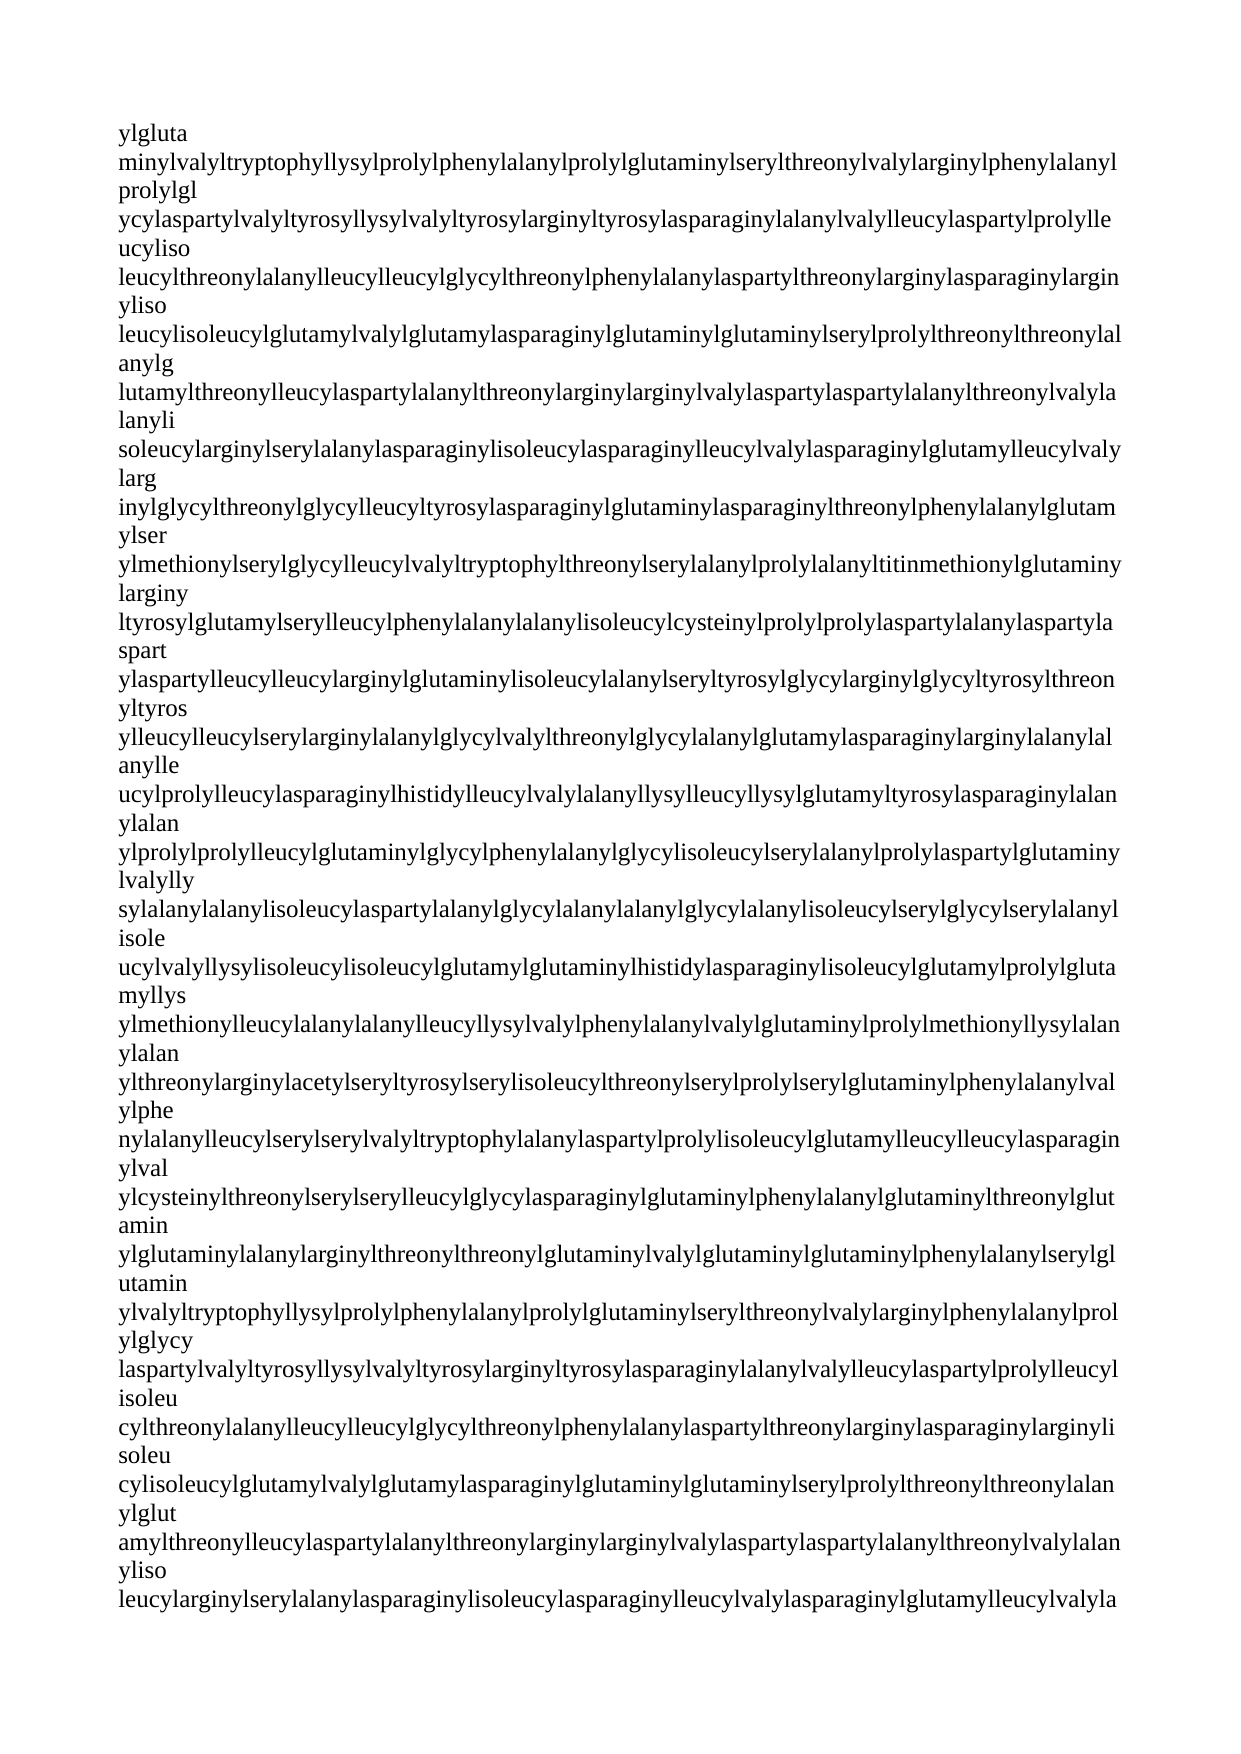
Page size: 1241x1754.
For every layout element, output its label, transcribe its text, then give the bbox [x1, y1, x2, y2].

text ylgluta minylvalyltryptophyllysylprolylphenylalanylprolylglutaminylserylthreonylvalylarginylphenylalanylprolylgl ycylaspartylvalyltyrosyllysylvalyltyrosylarginyltyrosylasparaginylalanylvalylleucylaspartylprolylleucyliso leucylthreonylalanylleucylleucylglycylthreonylphenylalanylaspartylthreonylarginylasparaginylarginyliso leucylisoleucylglutamylvalylglutamylasparaginylglutaminylglutaminylserylprolylthreonylthreonylalanylg lutamylthreonylleucylaspartylalanylthreonylarginylarginylvalylaspartylaspartylalanylthreonylvalylalanyli soleucylarginylserylalanylasparaginylisoleucylasparaginylleucylvalylasparaginylglutamylleucylvalylarg inylglycylthreonylglycylleucyltyrosylasparaginylglutaminylasparaginylthreonylphenylalanylglutamylser ylmethionylserylglycylleucylvalyltryptophylthreonylserylalanylprolylalanyltitinmethionylglutaminylarginy ltyrosylglutamylserylleucylphenylalanylalanylisoleucylcysteinylprolylprolylaspartylalanylaspartylaspart ylaspartylleucylleucylarginylglutaminylisoleucylalanylseryltyrosylglycylarginylglycyltyrosylthreonyltyros ylleucylleucylserylarginylalanylglycylvalylthreonylglycylalanylglutamylasparaginylarginylalanylalanylle ucylprolylleucylasparaginylhistidylleucylvalylalanyllysylleucyllysylglutamyltyrosylasparaginylalanylalan ylprolylprolylleucylglutaminylglycylphenylalanylglycylisoleucylserylalanylprolylaspartylglutaminylvalylly sylalanylalanylisoleucylaspartylalanylglycylalanylalanylglycylalanylisoleucylserylglycylserylalanylisole ucylvalyllysylisoleucylisoleucylglutamylglutaminylhistidylasparaginylisoleucylglutamylprolylglutamyllys ylmethionylleucylalanylalanylleucyllysylvalylphenylalanylvalylglutaminylprolylmethionyllysylalanylalan ylthreonylarginylacetylseryltyrosylserylisoleucylthreonylserylprolylserylglutaminylphenylalanylvalylphe nylalanylleucylserylserylvalyltryptophylalanylaspartylprolylisoleucylglutamylleucylleucylasparaginylval ylcysteinylthreonylserylserylleucylglycylasparaginylglutaminylphenylalanylglutaminylthreonylglutamin ylglutaminylalanylarginylthreonylthreonylglutaminylvalylglutaminylglutaminylphenylalanylserylglutamin ylvalyltryptophyllysylprolylphenylalanylprolylglutaminylserylthreonylvalylarginylphenylalanylprolylglycy laspartylvalyltyrosyllysylvalyltyrosylarginyltyrosylasparaginylalanylvalylleucylaspartylprolylleucylisoleu cylthreonylalanylleucylleucylglycylthreonylphenylalanylaspartylthreonylarginylasparaginylarginylisoleu cylisoleucylglutamylvalylglutamylasparaginylglutaminylglutaminylserylprolylthreonylthreonylalanylglut amylthreonylleucylaspartylalanylthreonylarginylarginylvalylaspartylaspartylalanylthreonylvalylalanyliso leucylarginylserylalanylasparaginylisoleucylasparaginylleucylvalylasparaginylglutamylleucylvalyla [118, 118, 1122, 1613]
